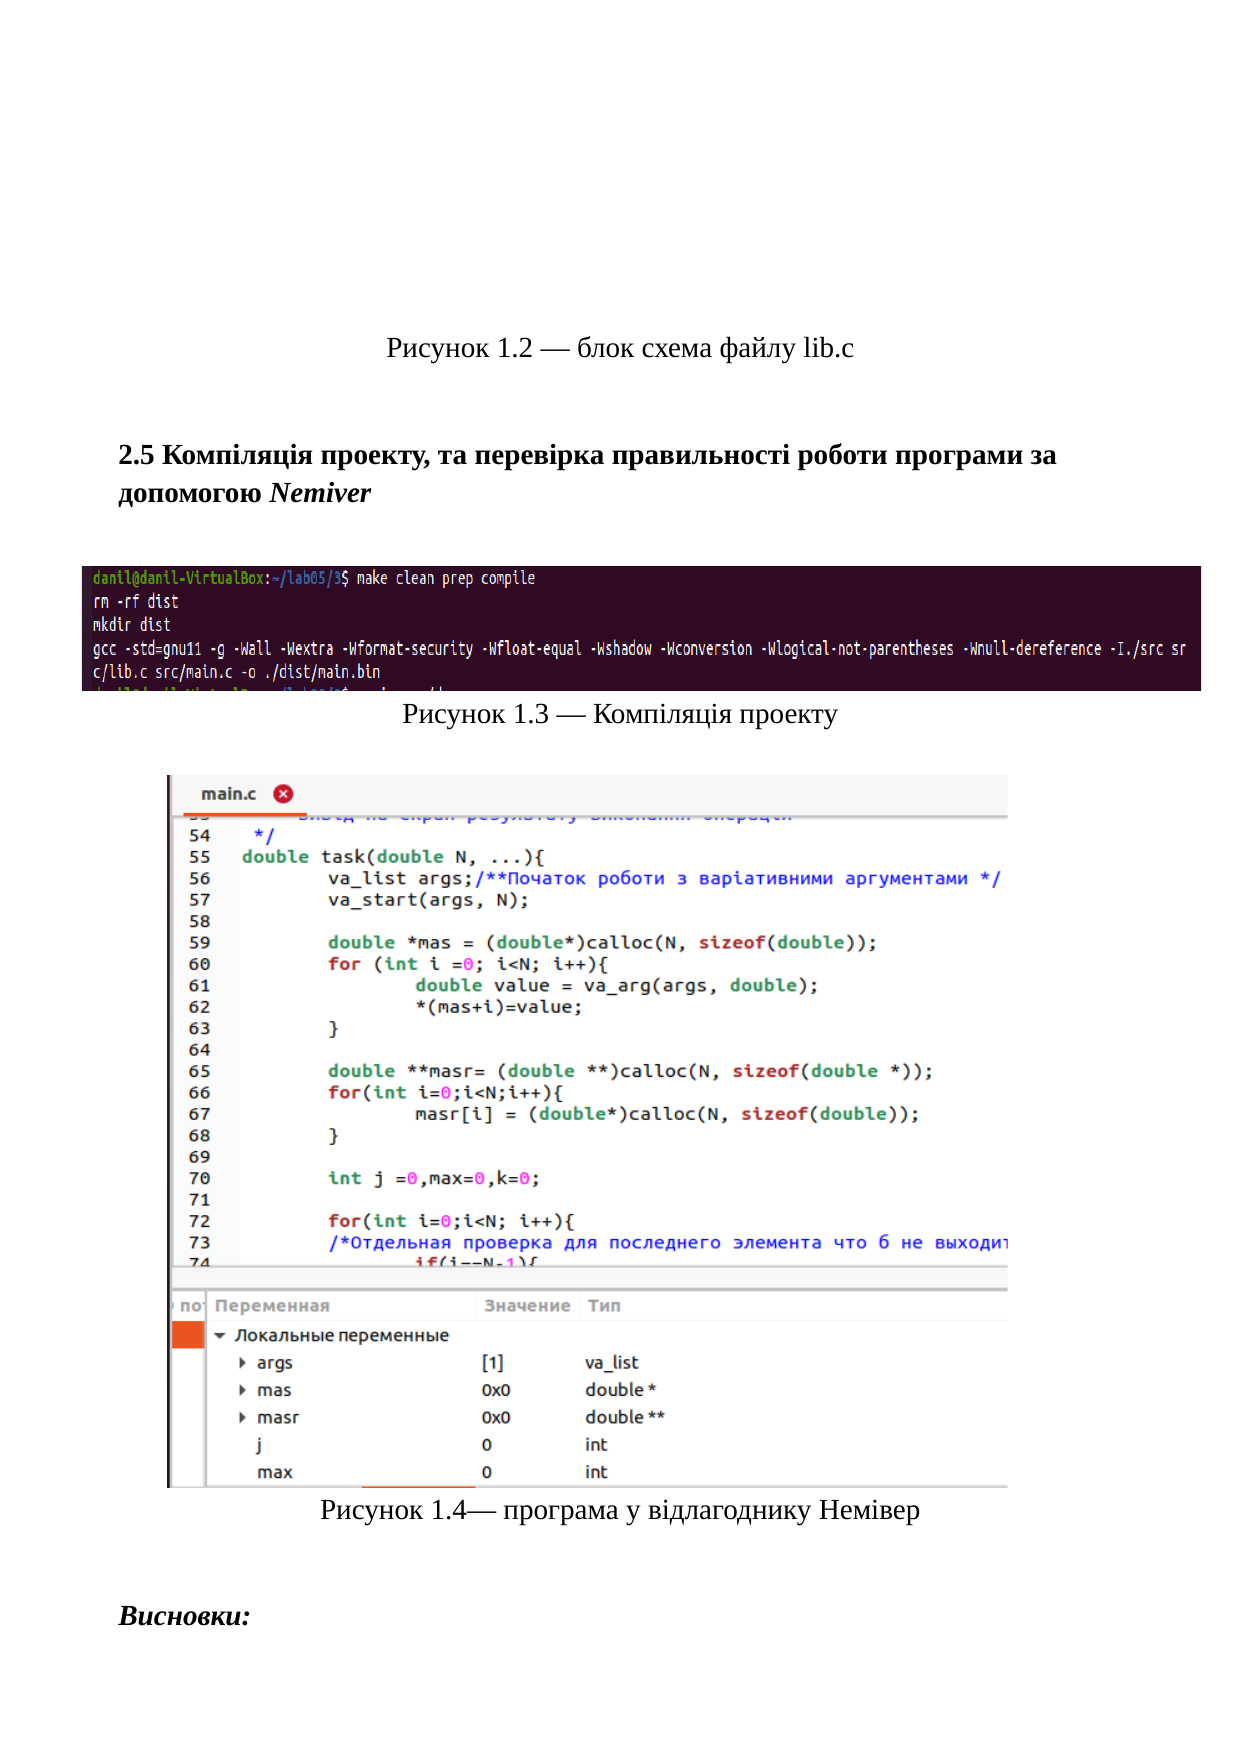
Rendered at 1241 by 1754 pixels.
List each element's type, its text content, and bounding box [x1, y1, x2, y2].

picture [167, 775, 502, 1488]
text Рисунок 1.3 — Компіляція проекту [118, 691, 1122, 729]
picture [81, 566, 1202, 691]
text Рисунок 1.2 — блок схема файлу lib.c [118, 331, 1122, 364]
text Рисунок 1.4— програма у відлагоднику Немівер [118, 749, 1122, 1526]
text Висновки: [118, 1598, 1122, 1632]
text 2.5 Компіляція проекту, та перевірка правильності роботи програми за допомогою Nemiver [118, 437, 1122, 509]
